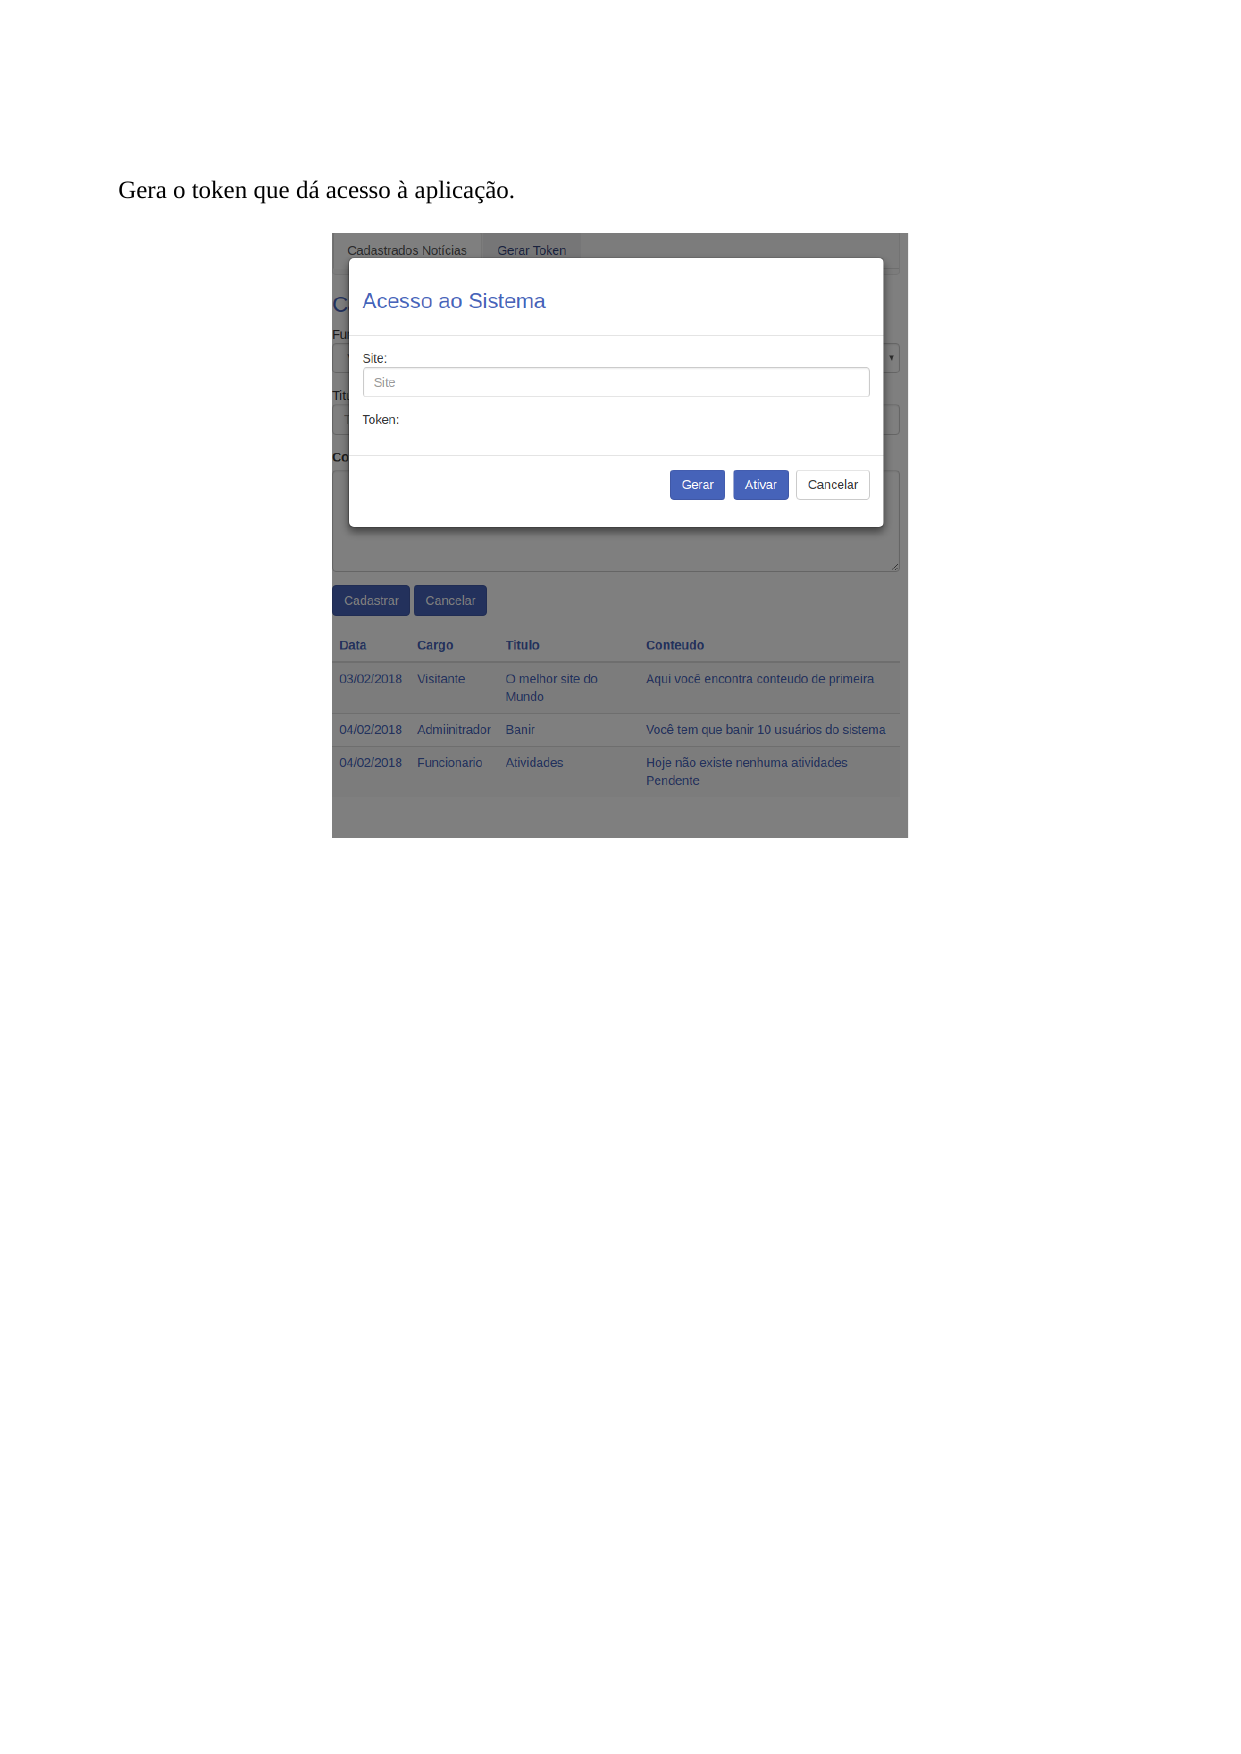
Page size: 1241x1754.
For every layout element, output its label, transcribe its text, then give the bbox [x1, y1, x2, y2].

picture [332, 233, 909, 838]
text Gera o token que dá acesso à aplicação. [118, 176, 1122, 204]
